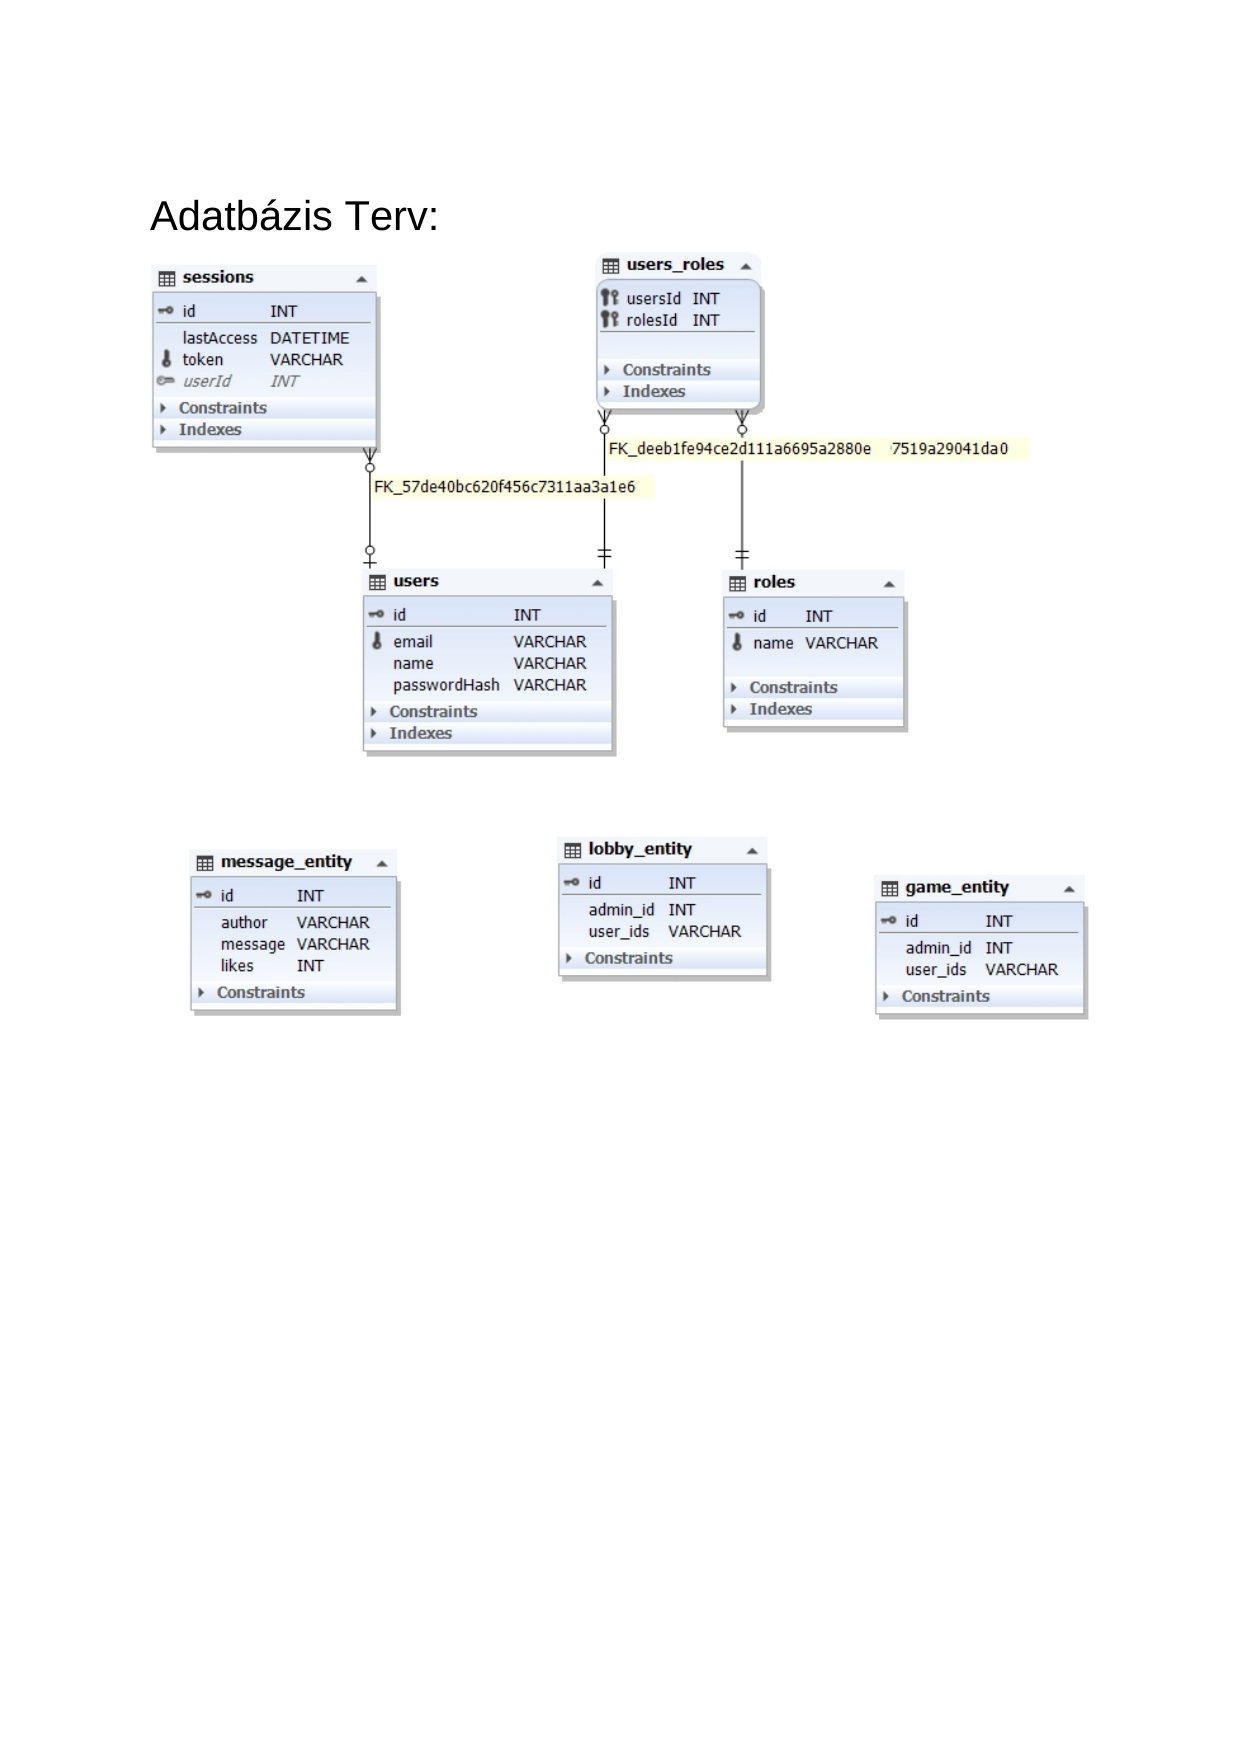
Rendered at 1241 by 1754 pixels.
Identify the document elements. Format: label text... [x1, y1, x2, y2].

picture [150, 252, 1091, 1021]
subtitle Adatbázis Terv: [150, 192, 1090, 239]
